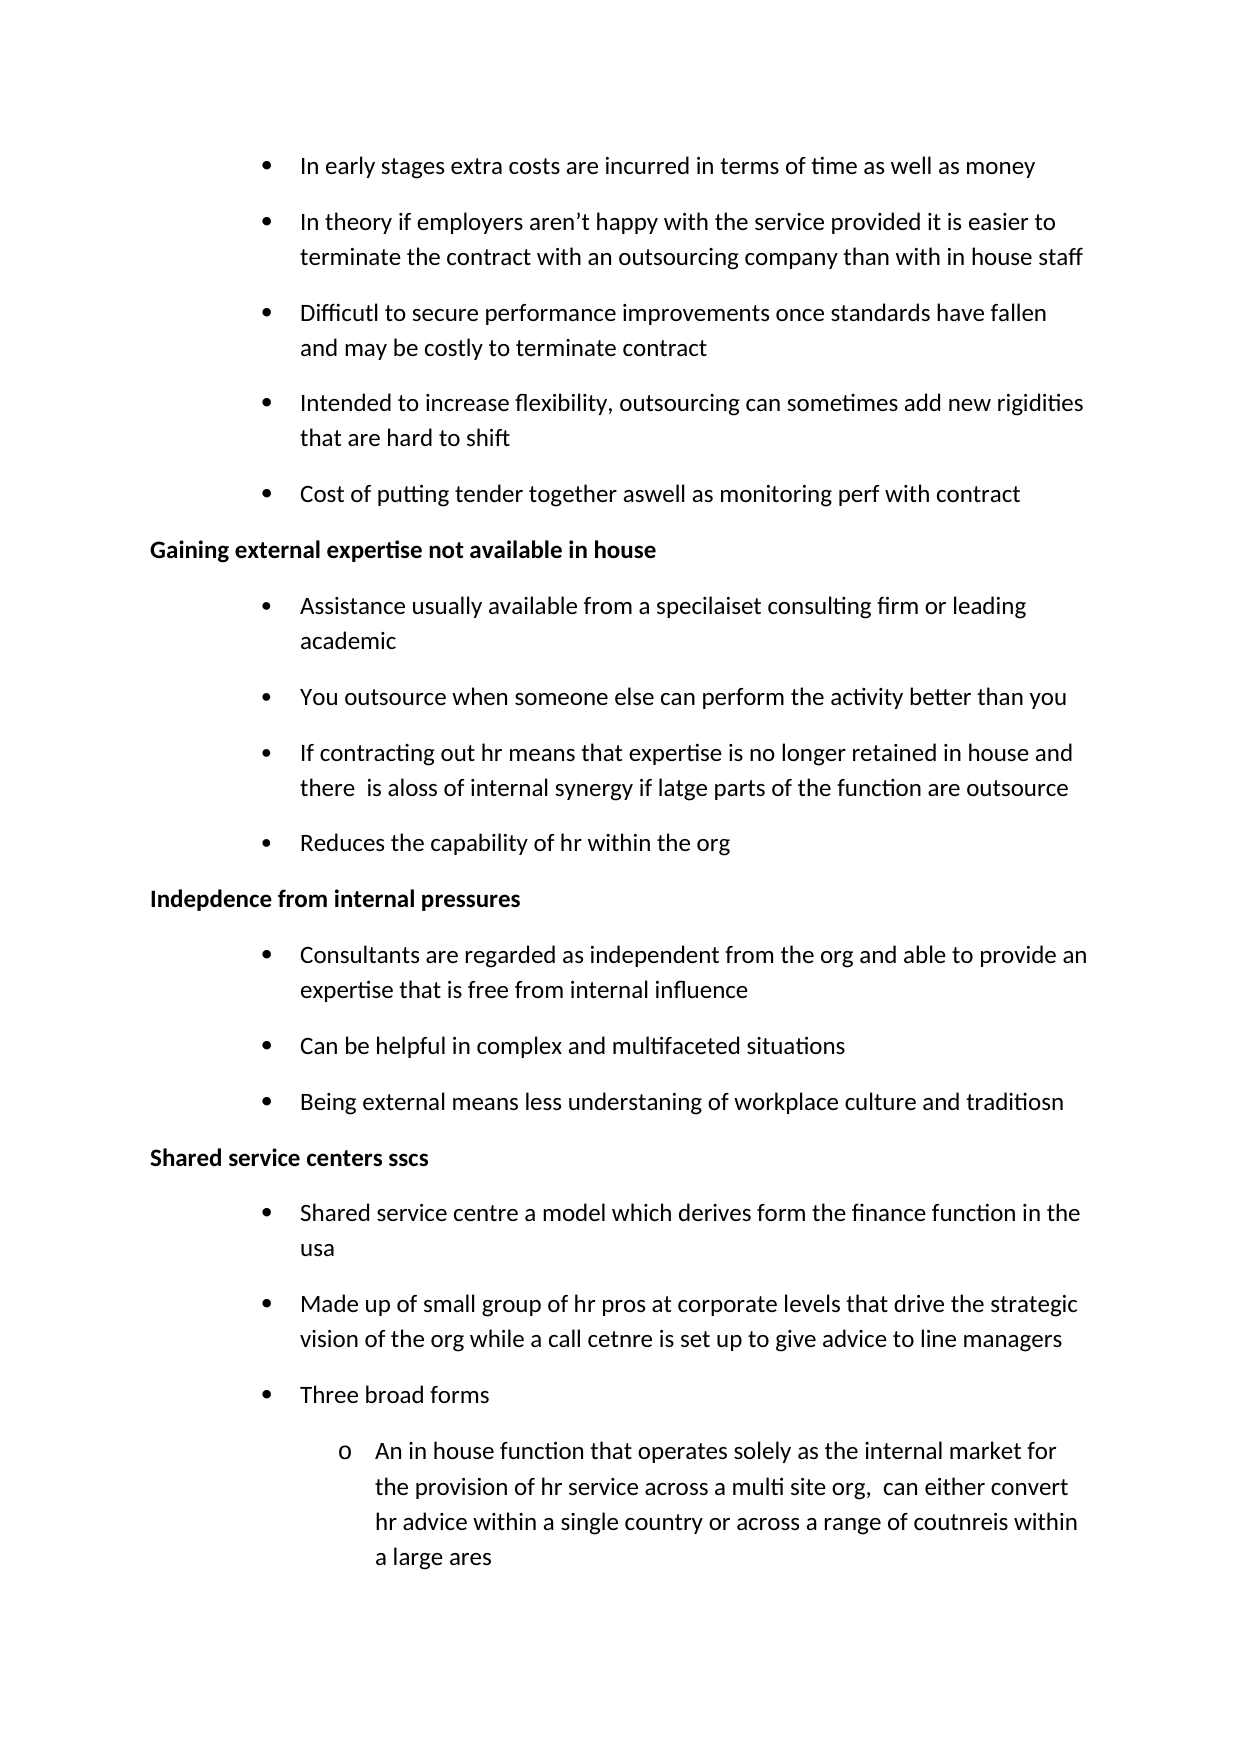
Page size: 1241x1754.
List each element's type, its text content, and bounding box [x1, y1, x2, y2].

list Consultants are regarded as independent from the org and able to provide an expertise that is free from internal influence [262, 939, 1090, 1005]
list Assistance usually available from a specilaiset consulting firm or leading academic [262, 590, 1090, 656]
list An in house function that operates solely as the internal market for the provision of hr service across a multi site org, can either convert hr advice within a single country or across a range of coutnreis within a large ares [337, 1435, 1090, 1572]
list Intended to increase flexibility, outsourcing can sometimes add new rigidities that are hard to shift [262, 387, 1090, 453]
list In early stages extra costs are incurred in terms of time as well as money [262, 150, 1090, 181]
list Three broad forms [262, 1379, 1090, 1410]
text Shared service centers sscs [150, 1142, 1090, 1172]
list Can be helpful in complex and multifaceted situations [262, 1030, 1090, 1061]
list If contracting out hr means that expertise is no longer retained in house and there is aloss of internal synergy if latge parts of the function are outsource [262, 737, 1090, 802]
list Difficutl to secure performance improvements once standards have fallen and may be costly to terminate contract [262, 297, 1090, 362]
list Reduces the capability of hr within the org [262, 827, 1090, 858]
list Made up of small group of hr pros at corporate levels that drive the strategic vision of the org while a call cetnre is set up to give advice to line managers [262, 1288, 1090, 1354]
list In theory if employers aren’t happy with the service provided it is easier to terminate the contract with an outsourcing company than with in house staff [262, 206, 1090, 271]
text Indepdence from internal pressures [150, 883, 1090, 914]
list Cost of putting tender together aswell as monitoring perf with contract [262, 478, 1090, 509]
list You outsource when someone else can perform the activity better than you [262, 681, 1090, 711]
list Shared service centre a model which derives form the finance function in the usa [262, 1197, 1090, 1263]
list Being external means less understaning of workplace culture and traditiosn [262, 1086, 1090, 1116]
text Gaining external expertise not available in house [150, 534, 1090, 565]
